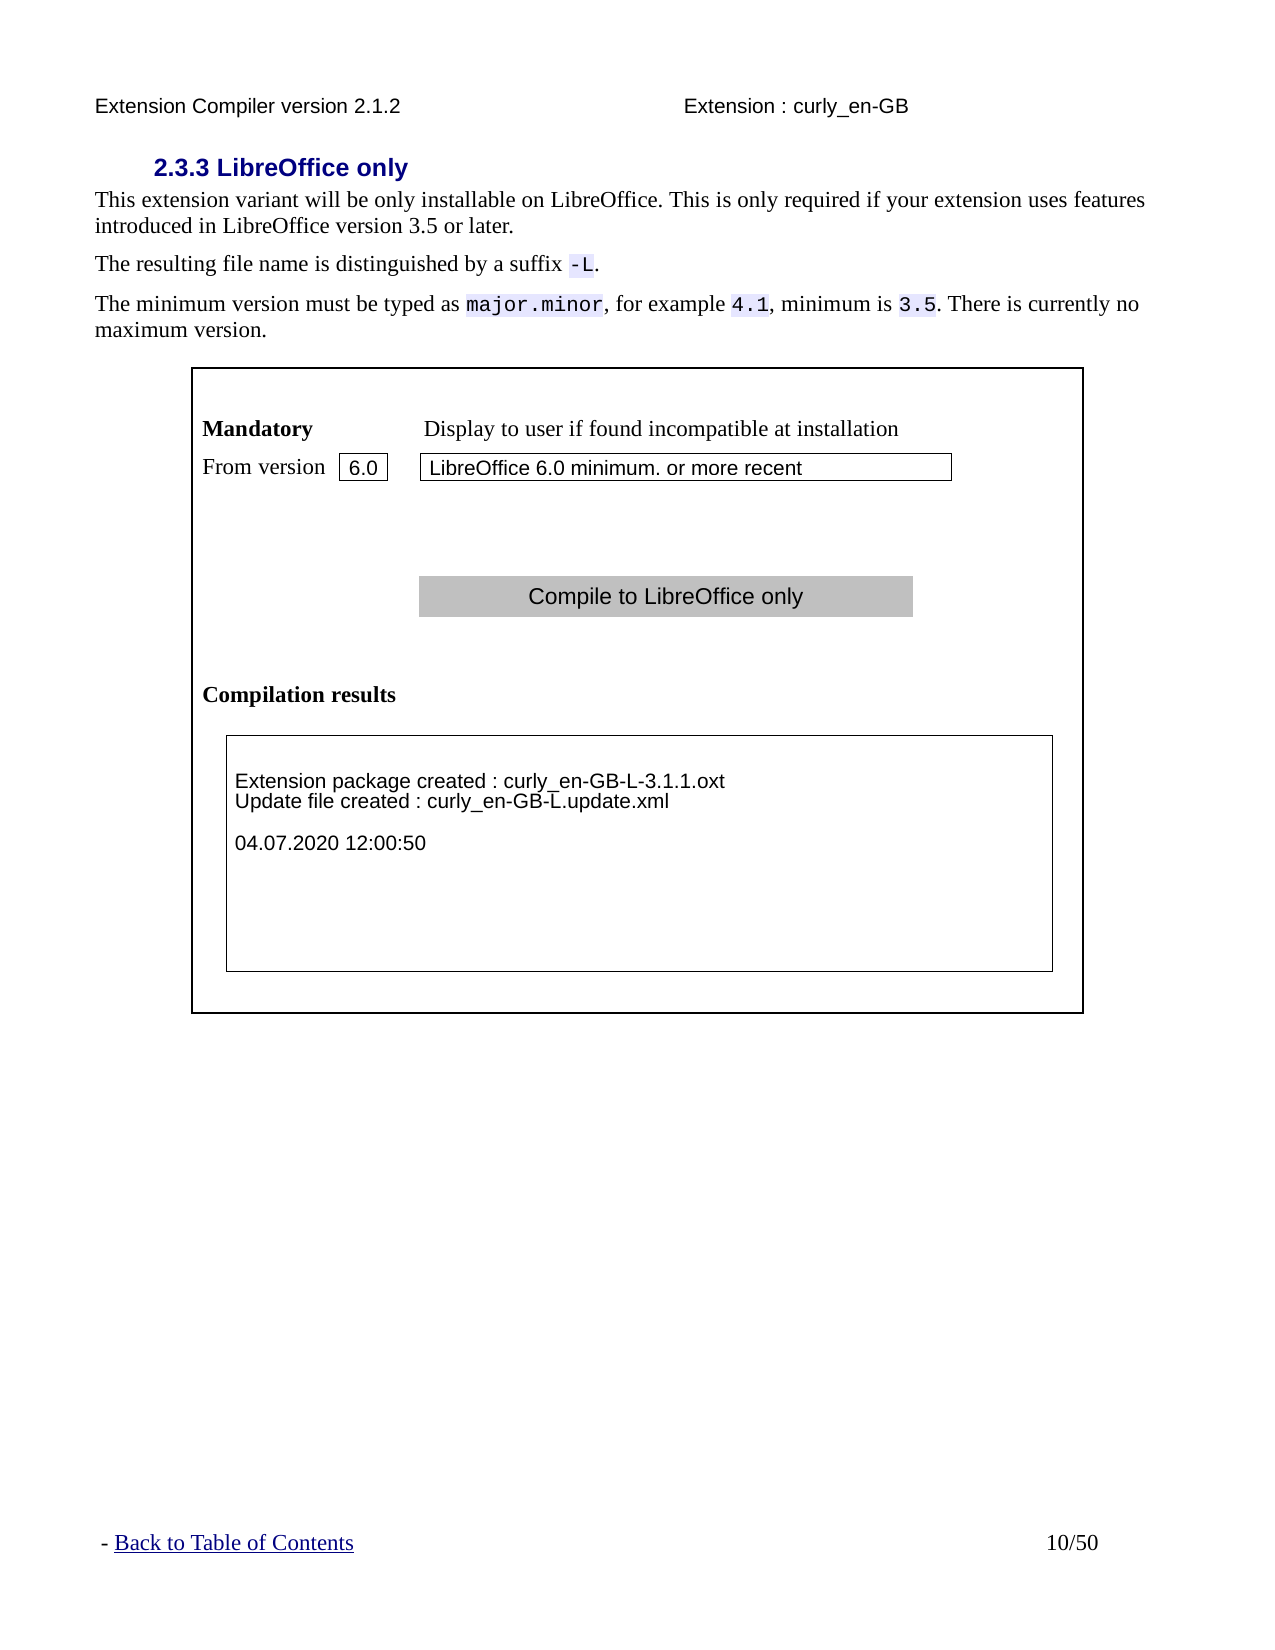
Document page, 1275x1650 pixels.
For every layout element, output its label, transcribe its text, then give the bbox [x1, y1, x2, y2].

text Compilation results [202, 682, 1073, 708]
text Mandatory Display to user if found incompatible at installation [202, 416, 1073, 442]
text This extension variant will be only installable on LibreOffice. This is only required if your extension uses features introduced in LibreOffice version 3.5 or later. [94, 187, 1181, 238]
text [952, 454, 1073, 480]
text The minimum version must be typed as major.minor, for example 4.1, minimum is 3.5. There is currently no maximum version. [94, 290, 1181, 343]
text The resulting file name is distinguished by a suffix -L. [94, 251, 1181, 278]
subtitle LibreOffice only [153, 153, 1181, 181]
text [388, 454, 420, 480]
text From version [202, 454, 339, 480]
